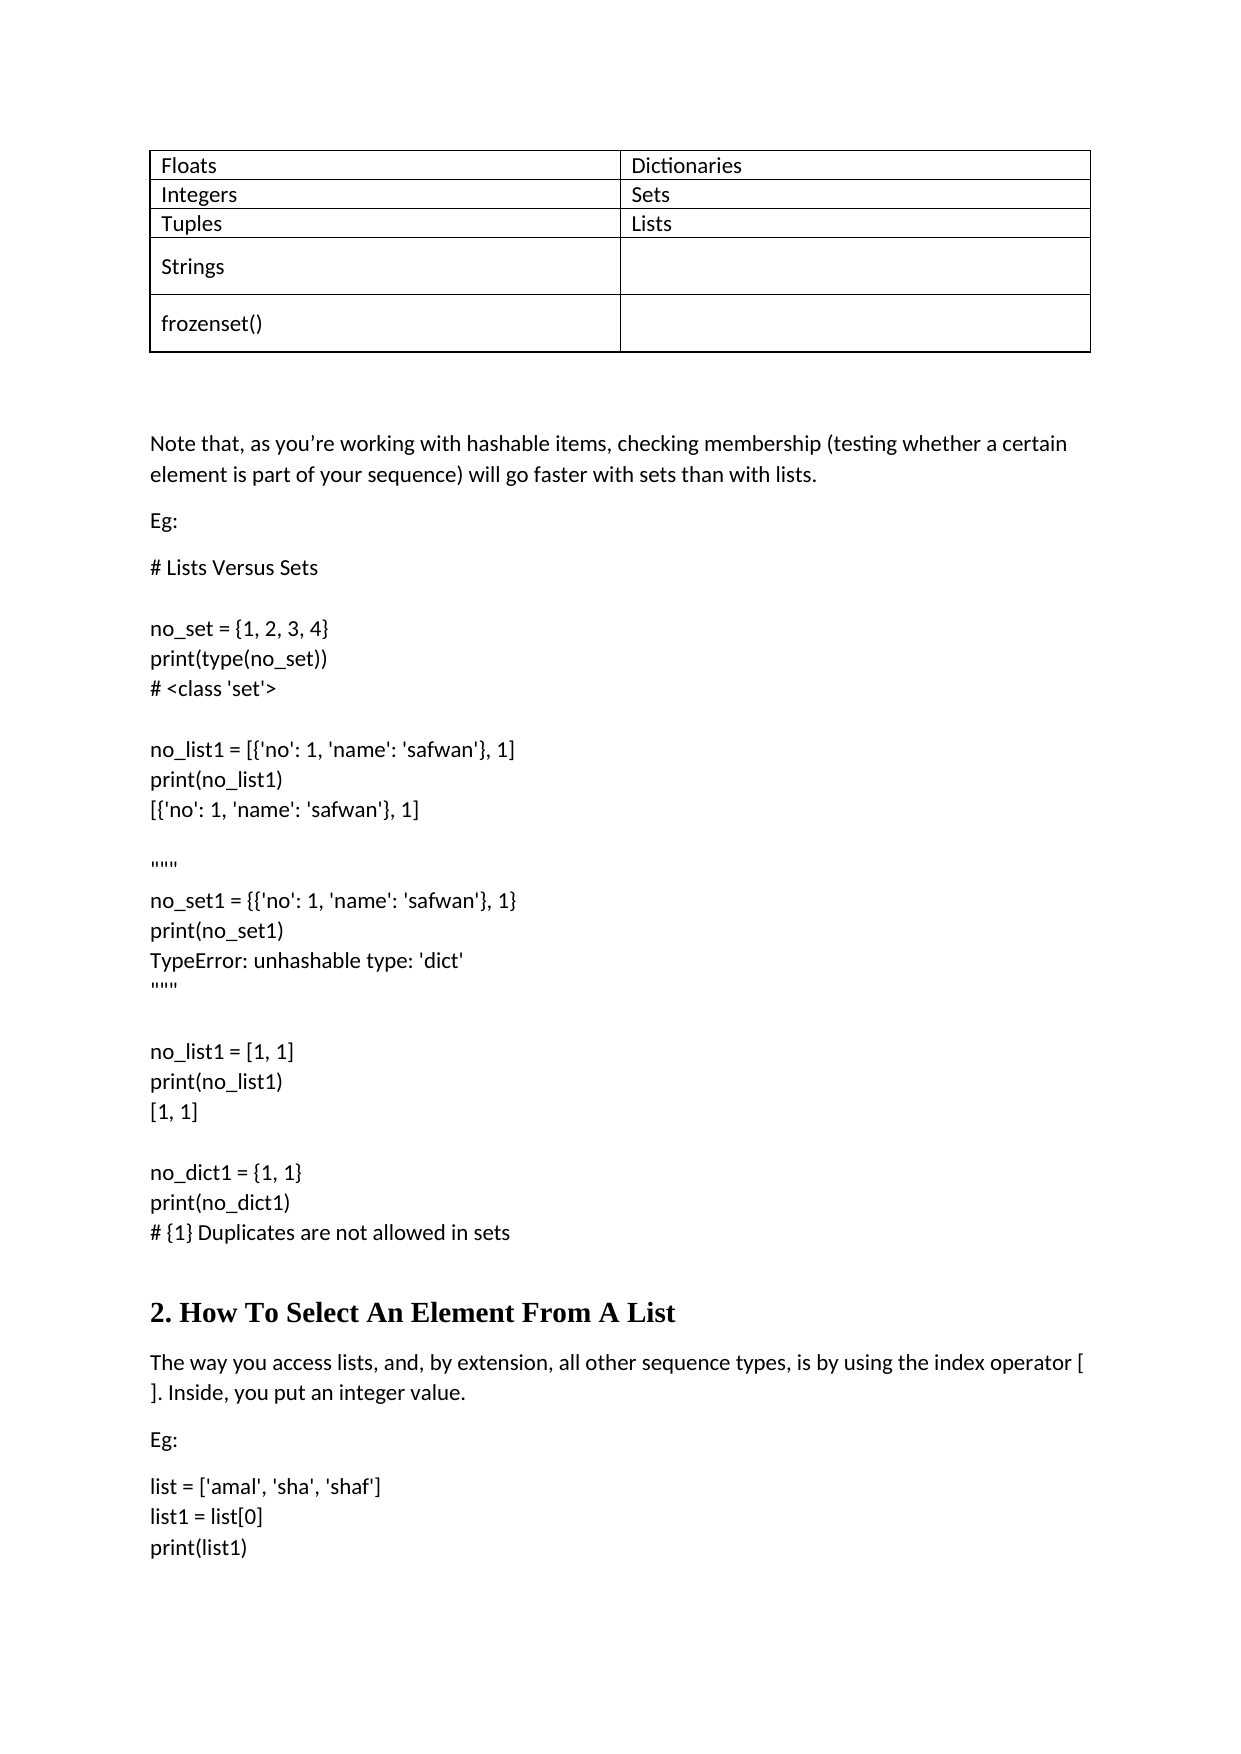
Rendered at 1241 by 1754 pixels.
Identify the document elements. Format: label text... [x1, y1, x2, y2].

table_cell Integers [151, 180, 620, 208]
text The way you access lists, and, by extension, all other sequence types, is by using the index operator [ ]. Inside, you put an integer value. [150, 1348, 1090, 1407]
table_cell Lists [621, 209, 1090, 237]
text Eg: [150, 507, 1090, 534]
text # Lists Versus Sets no_set = {1, 2, 3, 4} print(type(no_set)) # <class 'set'> no_list1 = [{'no': 1, 'name': 'safwan'}, 1] print(no_list1) [{'no': 1, 'name': 'safwan'}, 1] """ no_set1 = {{'no': 1, 'name': 'safwan'}, 1} print(no_set1) TypeError: unhashable type: 'dict' """ no_list1 = [1, 1] print(no_list1) [1, 1] no_dict1 = {1, 1} print(no_dict1) # {1} Duplicates are not allowed in sets [150, 553, 1090, 1246]
table_cell Floats [151, 151, 620, 179]
text Eg: [150, 1425, 1090, 1453]
text 2. How To Select An Element From A List [150, 1265, 1090, 1329]
table_cell [621, 238, 1090, 294]
text Note that, as you’re working with hashable items, checking membership (testing whether a certain element is part of your sequence) will go faster with sets than with lists. [150, 429, 1090, 488]
table_cell frozenset() [151, 295, 620, 351]
table_cell [621, 295, 1090, 351]
text list = ['amal', 'sha', 'shaf'] list1 = list[0] print(list1) [150, 1472, 1090, 1561]
table_cell Sets [621, 180, 1090, 208]
table_cell Tuples [151, 209, 620, 237]
table_cell Strings [151, 238, 620, 294]
table_cell Dictionaries [621, 151, 1090, 179]
